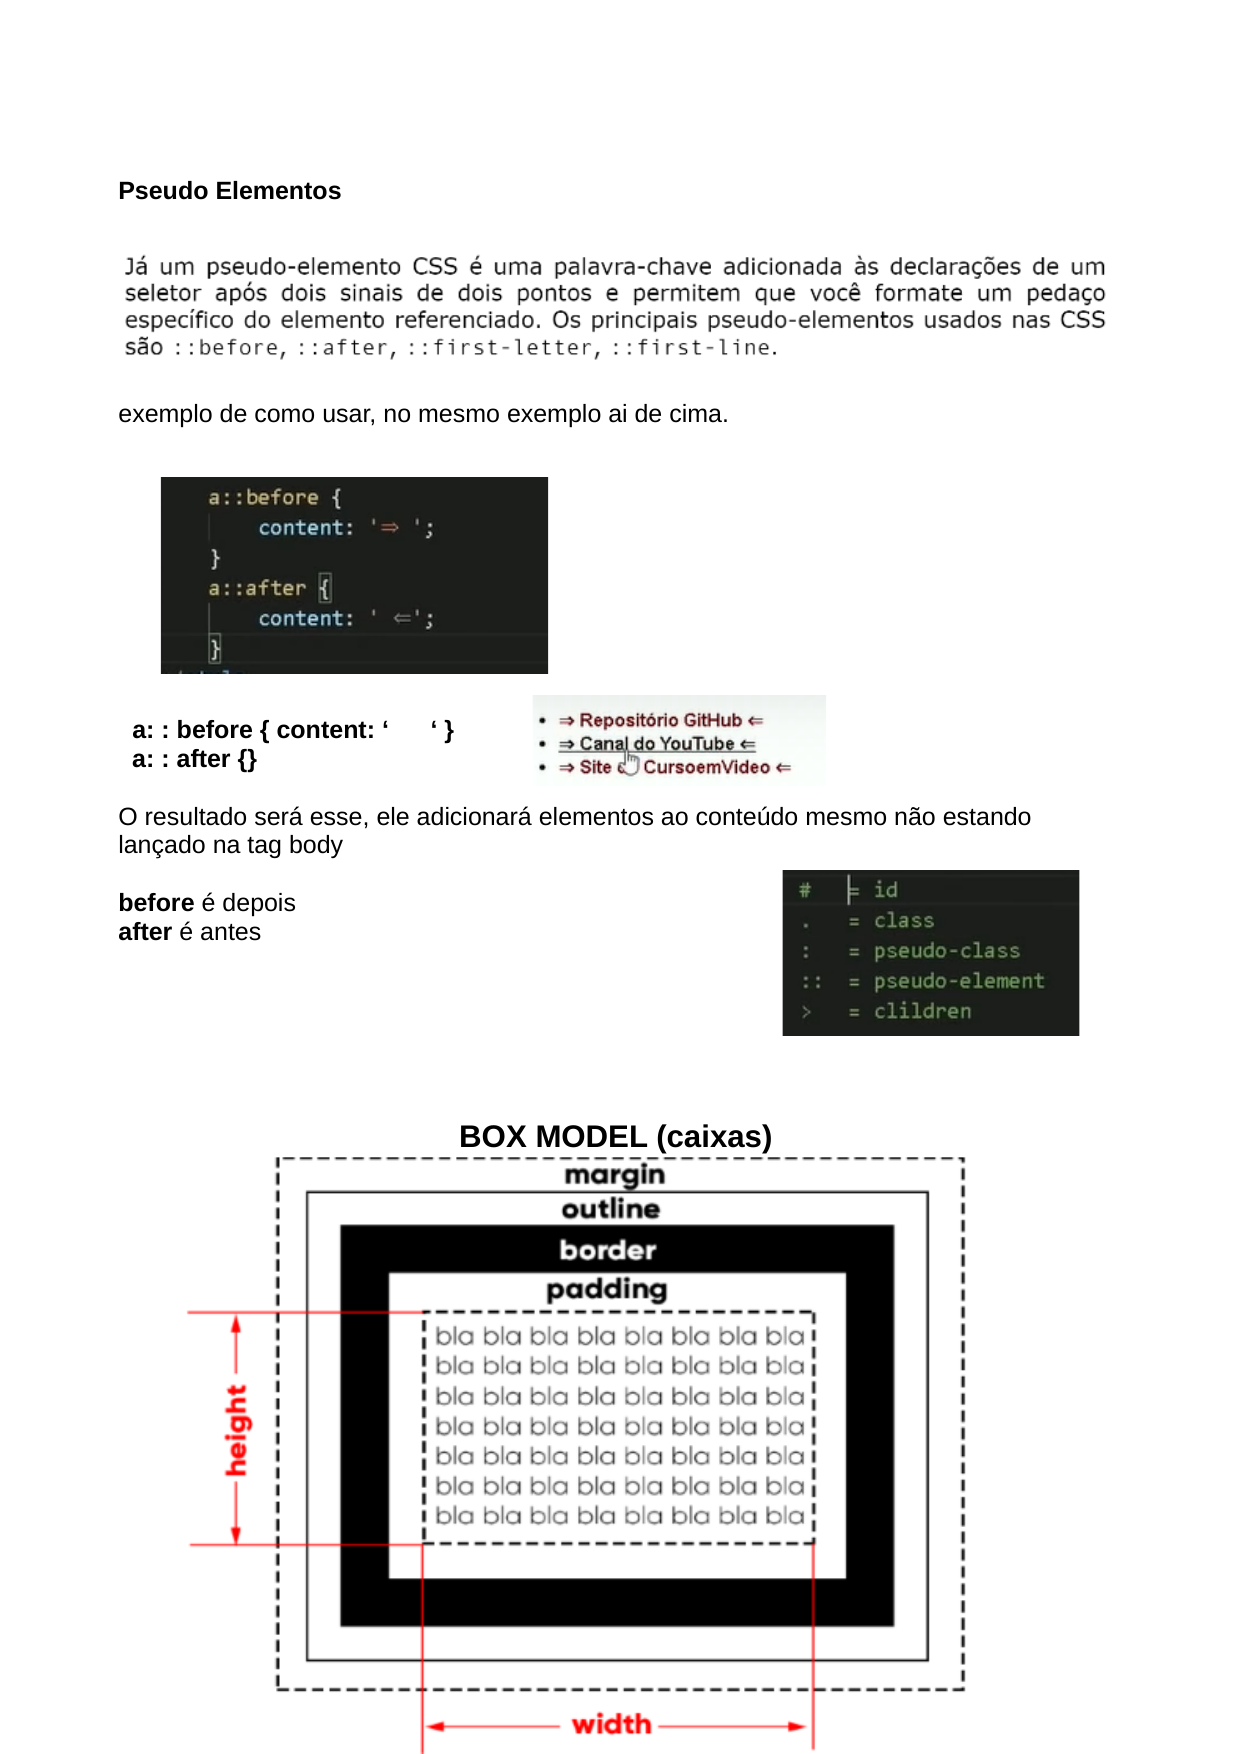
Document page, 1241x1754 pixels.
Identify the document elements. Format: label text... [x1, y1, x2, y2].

text Pseudo Elementos [118, 176, 1122, 204]
text exemplo de como usar, no mesmo exemplo ai de cima. [118, 399, 1122, 428]
picture [142, 1157, 970, 1754]
text a: : after {} [118, 744, 532, 773]
picture [782, 870, 1080, 1036]
text [1080, 888, 1122, 917]
text O resultado será esse, ele adicionará elementos ao conteúdo mesmo não estando lançado na tag body [118, 802, 1122, 859]
text a: : before { content: ‘ ‘ } [118, 715, 532, 744]
text [827, 715, 1122, 744]
text [827, 744, 1122, 773]
picture [160, 477, 549, 674]
text [1080, 917, 1122, 945]
text before é depois [118, 888, 782, 917]
picture [532, 695, 827, 786]
text BOX MODEL (caixas) [118, 1118, 1122, 1154]
picture [118, 246, 1123, 371]
text after é antes [118, 917, 782, 945]
